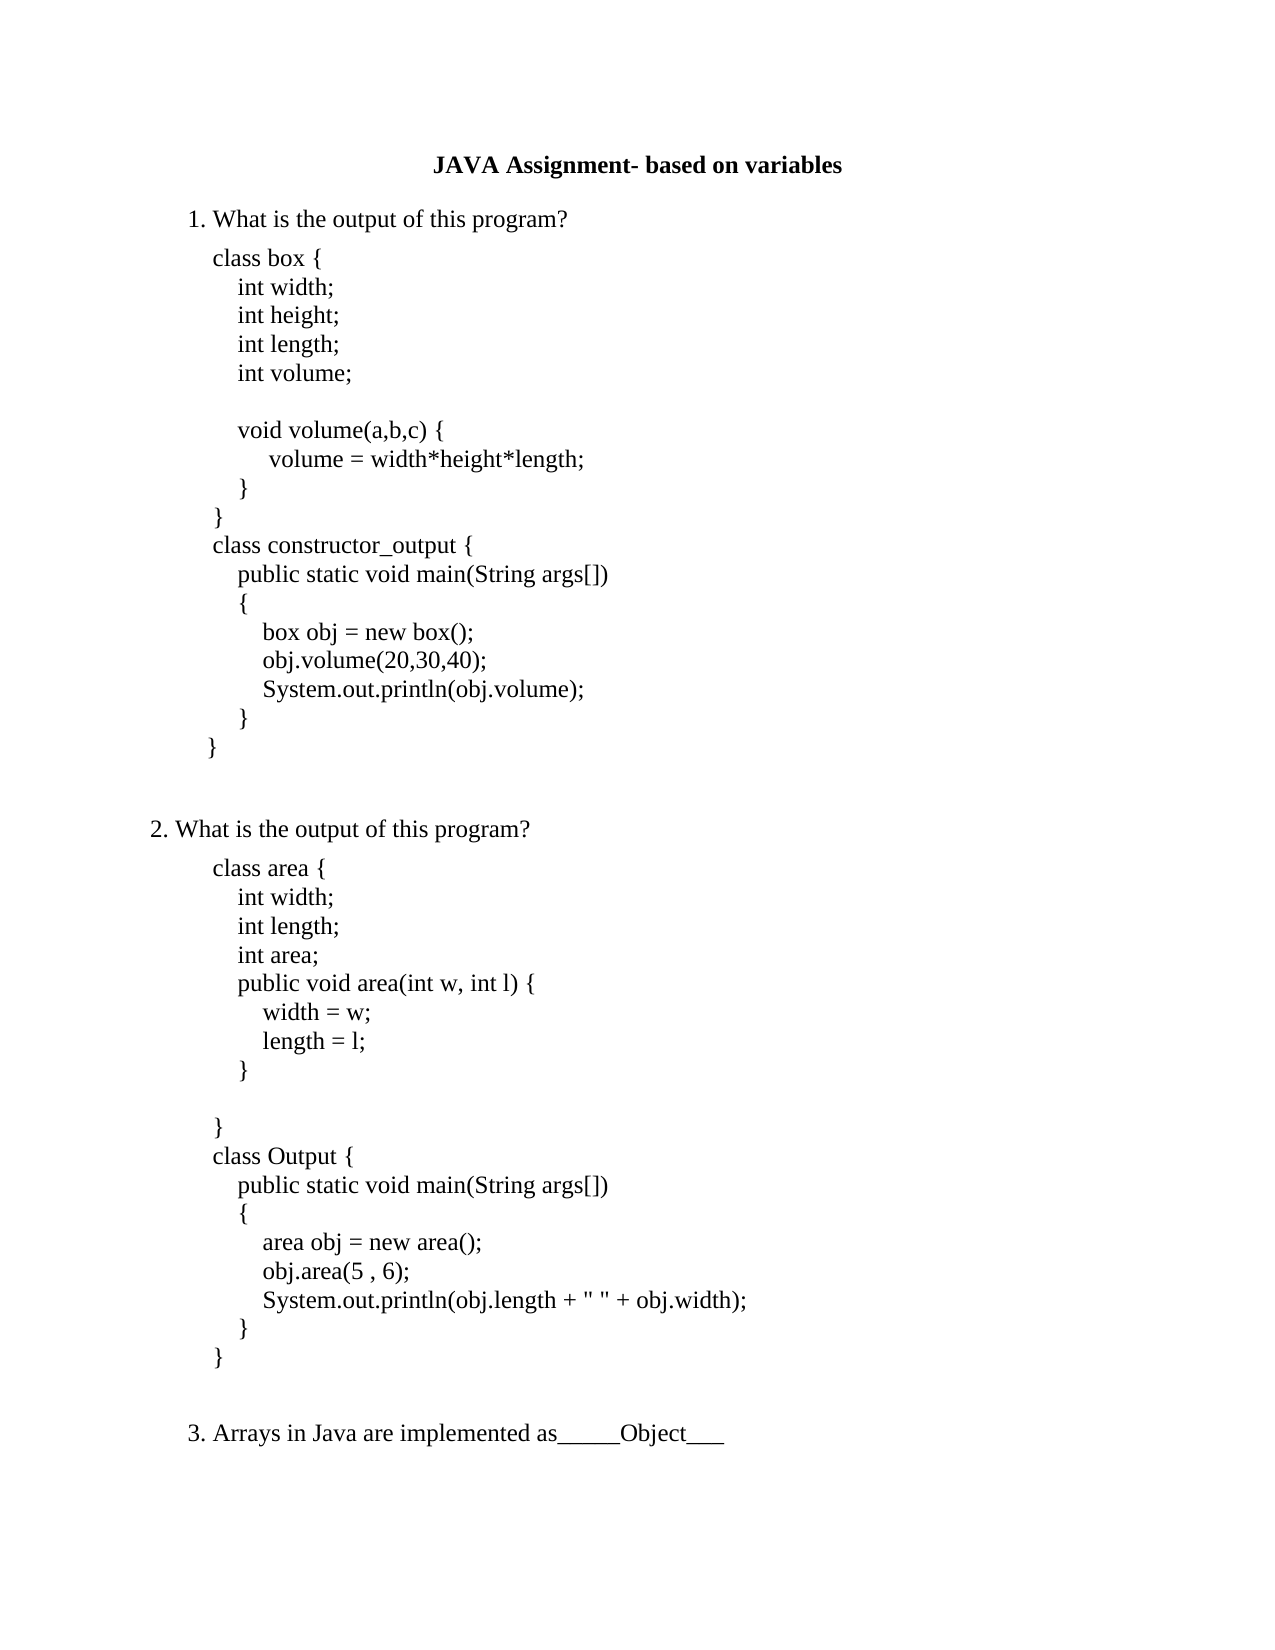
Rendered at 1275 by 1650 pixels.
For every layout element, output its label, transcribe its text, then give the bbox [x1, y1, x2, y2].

text int volume; [187, 358, 1125, 387]
text } [187, 1342, 1125, 1371]
text box obj = new box(); [187, 617, 1125, 646]
text width = w; [187, 997, 1125, 1026]
text volume = width*height*length; [187, 444, 1125, 473]
text int length; [187, 329, 1125, 358]
text } [187, 473, 1125, 502]
text class constructor_output { [187, 531, 1125, 559]
text int width; [187, 272, 1125, 301]
text { [187, 1198, 1125, 1227]
text area obj = new area(); [187, 1227, 1125, 1256]
text class Output { [187, 1141, 1125, 1170]
text int width; [187, 882, 1125, 911]
text void volume(a,b,c) { [187, 416, 1125, 444]
text int length; [187, 911, 1125, 940]
text int area; [187, 940, 1125, 968]
text JAVA Assignment- based on variables [150, 150, 1125, 179]
text int height; [187, 301, 1125, 329]
text 1. What is the output of this program? [150, 204, 1125, 233]
text length = l; [187, 1026, 1125, 1055]
text } [187, 703, 1125, 732]
text } [187, 502, 1125, 531]
text } [187, 1313, 1125, 1342]
text } [187, 732, 1125, 761]
text } [187, 1112, 1125, 1141]
text class area { [187, 853, 1125, 882]
text obj.area(5 , 6); [187, 1256, 1125, 1285]
text class box { [187, 243, 1125, 272]
text { [187, 588, 1125, 617]
text public void area(int w, int l) { [187, 968, 1125, 997]
text System.out.println(obj.volume); [187, 674, 1125, 703]
text public static void main(String args[]) [187, 559, 1125, 588]
text 2. What is the output of this program? [150, 814, 1125, 843]
text 3. Arrays in Java are implemented as_____Object___ [187, 1418, 1125, 1471]
text public static void main(String args[]) [187, 1170, 1125, 1198]
text } [187, 1055, 1125, 1083]
text System.out.println(obj.length + " " + obj.width); [187, 1285, 1125, 1313]
text obj.volume(20,30,40); [187, 646, 1125, 674]
